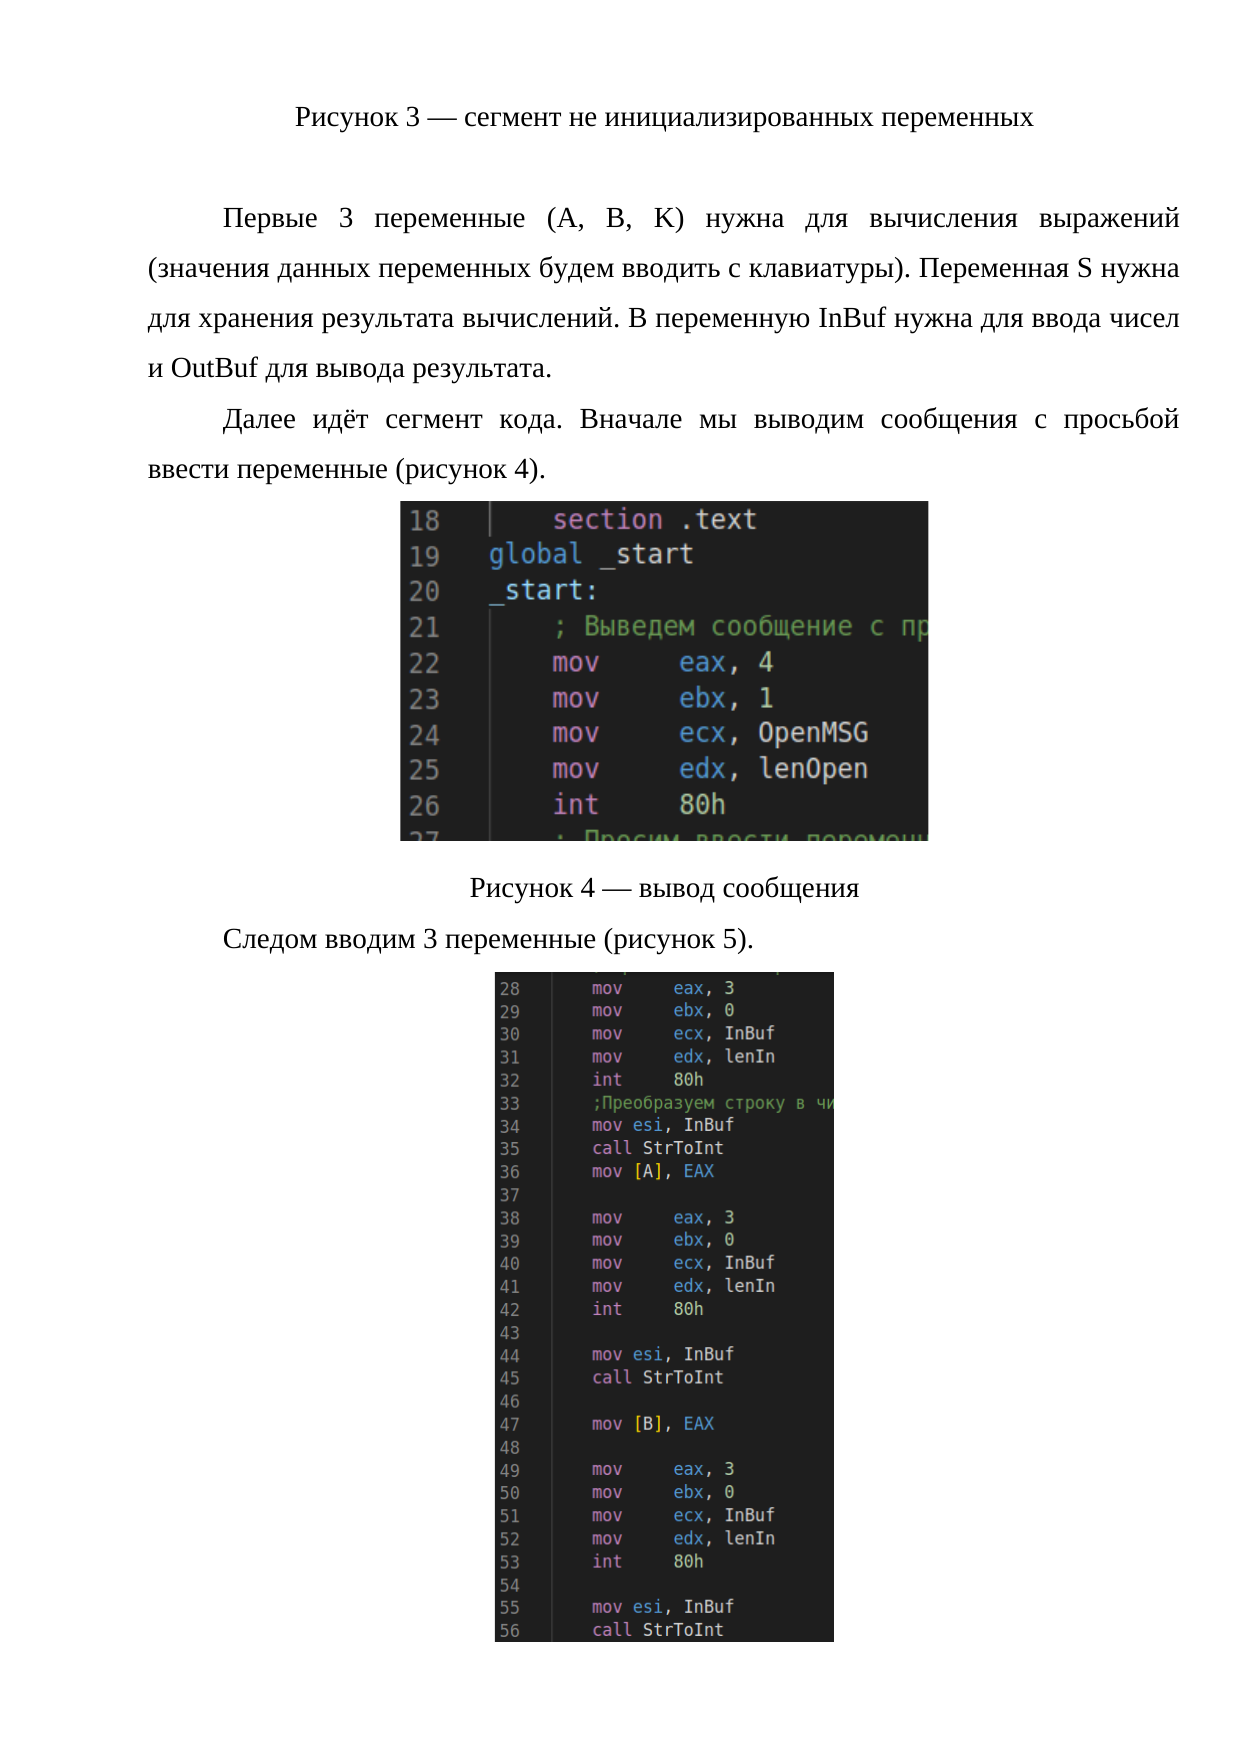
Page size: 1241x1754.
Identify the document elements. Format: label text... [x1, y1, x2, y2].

picture [494, 972, 834, 1642]
picture [400, 501, 929, 841]
text Следом вводим 3 переменные (рисунок 5). [148, 921, 1181, 954]
text Первые 3 переменные (A, B, K) нужна для вычисления выражений (значения данных переменных будем вводить с клавиатуры). Переменная S нужна для хранения результата вычислений. В переменную InBuf нужна для ввода чисел и OutBuf для вывода результата. [148, 200, 1181, 384]
text Далее идёт сегмент кода. Вначале мы выводим сообщения с просьбой ввести переменные (рисунок 4). [148, 401, 1181, 485]
text Рисунок 3 — сегмент не инициализированных переменных [148, 99, 1181, 133]
text Рисунок 4 — вывод сообщения [148, 871, 1181, 904]
